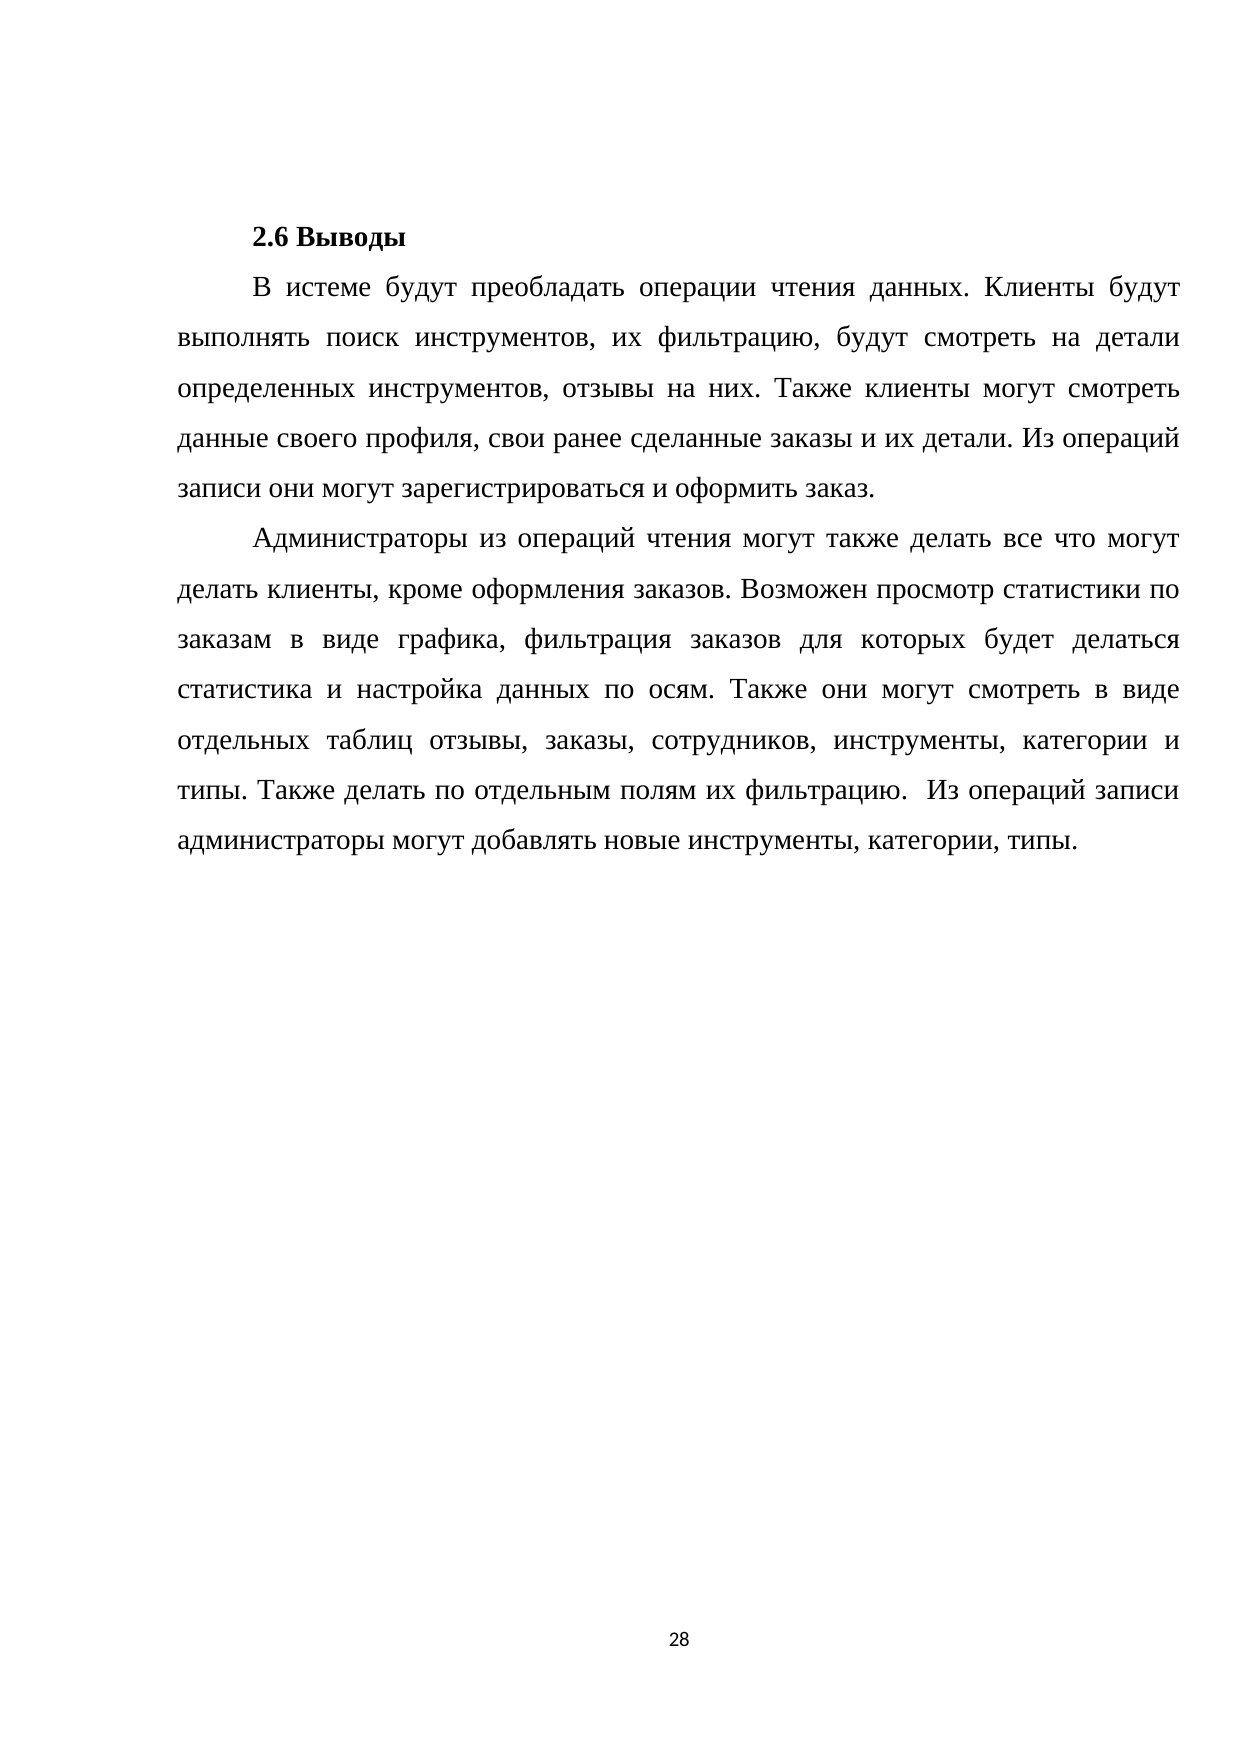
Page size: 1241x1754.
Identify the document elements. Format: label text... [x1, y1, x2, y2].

text 2.6 Выводы [252, 219, 1181, 252]
text Администраторы из операций чтения могут также делать все что могут делать клиенты, кроме оформления заказов. Возможен просмотр статистики по заказам в виде графика, фильтрация заказов для которых будет делаться статистика и настройка данных по осям. Также они могут смотреть в виде отдельных таблиц отзывы, заказы, сотрудников, инструменты, категории и типы. Также делать по отдельным полям их фильтрацию. Из операций записи администраторы могут добавлять новые инструменты, категории, типы. [177, 521, 1181, 856]
text В истеме будут преобладать операции чтения данных. Клиенты будут выполнять поиск инструментов, их фильтрацию, будут смотреть на детали определенных инструментов, отзывы на них. Также клиенты могут смотреть данные своего профиля, свои ранее сделанные заказы и их детали. Из операций записи они могут зарегистрироваться и оформить заказ. [177, 269, 1181, 504]
